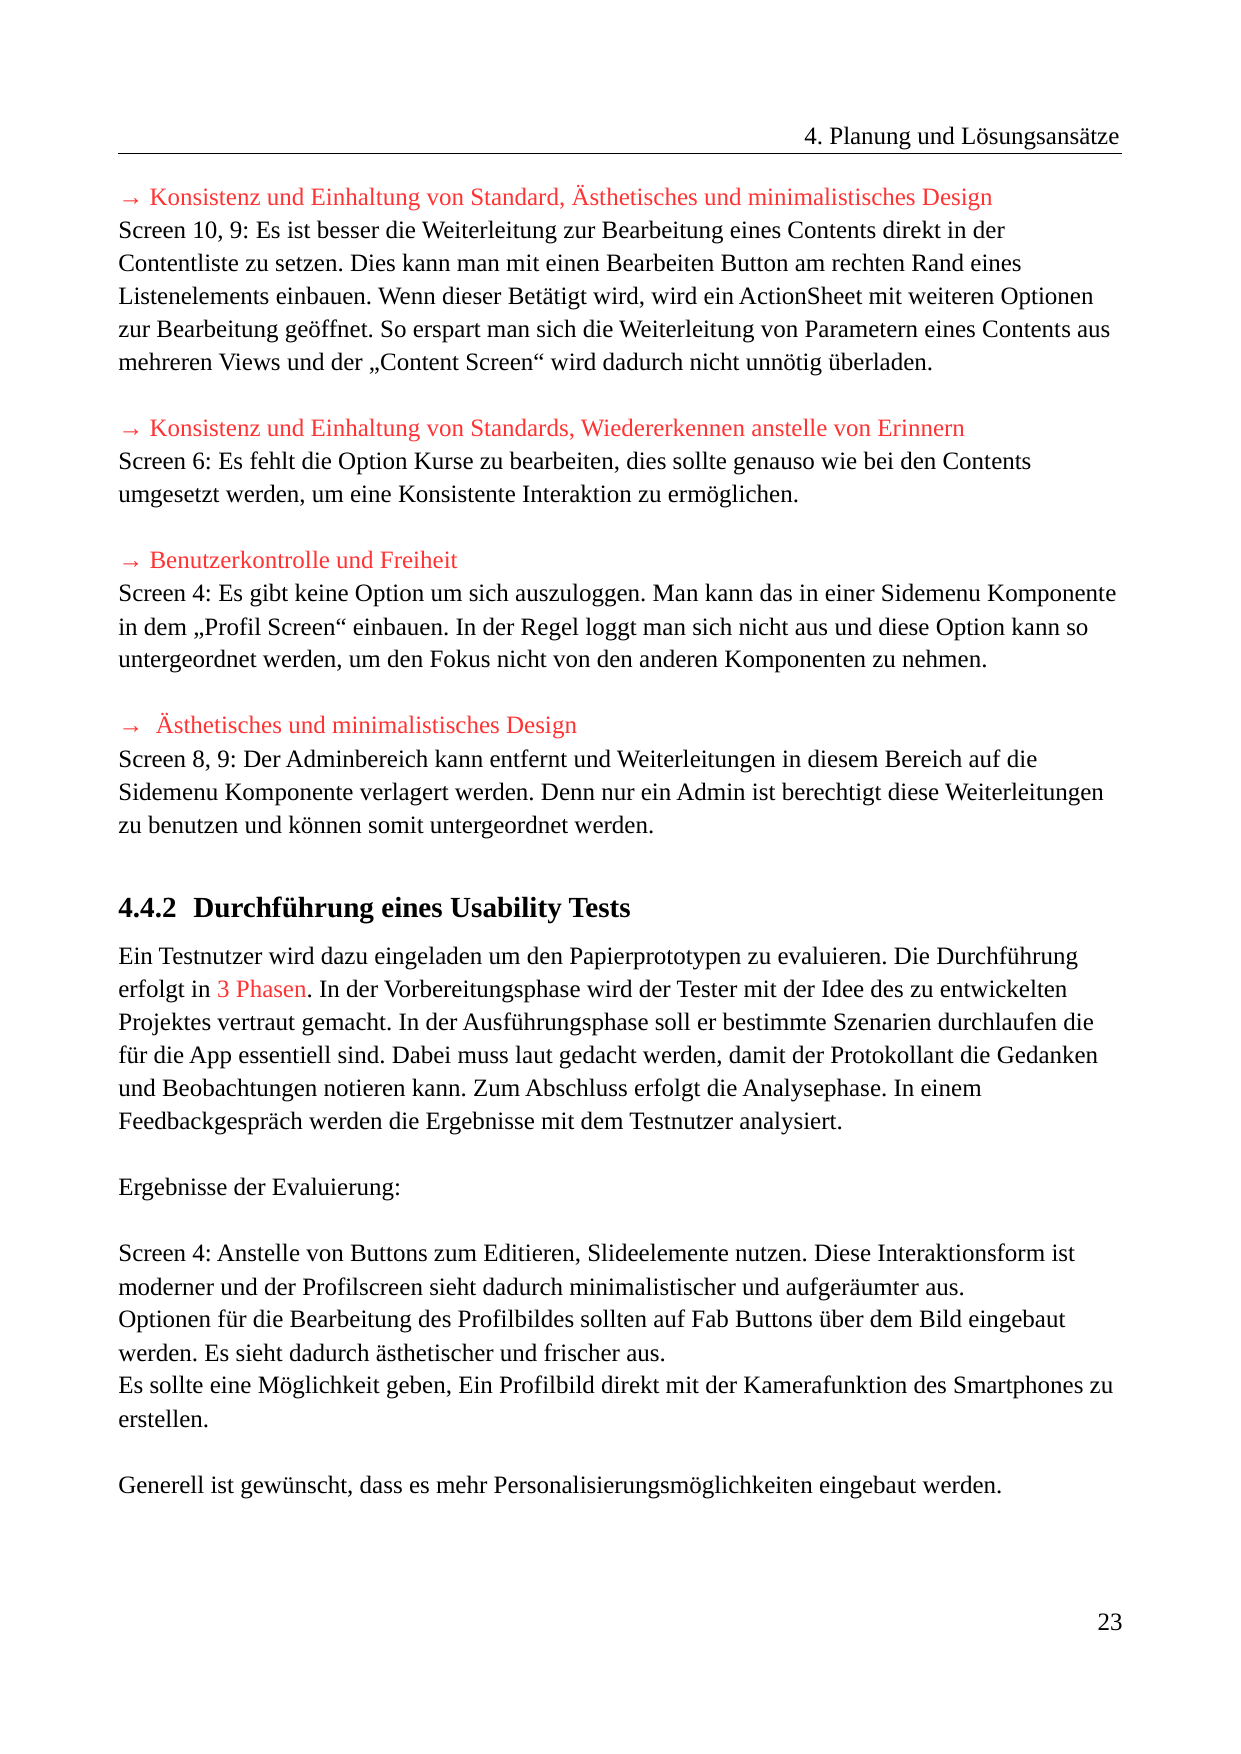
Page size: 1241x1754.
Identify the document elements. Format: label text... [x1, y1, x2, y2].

text Optionen für die Bearbeitung des Profilbildes sollten auf Fab Buttons über dem Bild eingebaut werden. Es sieht dadurch ästhetischer und frischer aus. [118, 1304, 1122, 1366]
text Screen 8, 9: Der Adminbereich kann entfernt und Weiterleitungen in diesem Bereich auf die Sidemenu Komponente verlagert werden. Denn nur ein Admin ist berechtigt diese Weiterleitungen zu benutzen und können somit untergeordnet werden. [118, 744, 1122, 838]
text Screen 6: Es fehlt die Option Kurse zu bearbeiten, dies sollte genauso wie bei den Contents umgesetzt werden, um eine Konsistente Interaktion zu ermöglichen. [118, 446, 1122, 508]
text → Konsistenz und Einhaltung von Standards, Wiedererkennen anstelle von Erinnern [118, 413, 1122, 442]
text Screen 4: Anstelle von Buttons zum Editieren, Slideelemente nutzen. Diese Interaktionsform ist moderner und der Profilscreen sieht dadurch minimalistischer und aufgeräumter aus. [118, 1238, 1122, 1300]
text Ein Testnutzer wird dazu eingeladen um den Papierprototypen zu evaluieren. Die Durchführung erfolgt in 3 Phasen. In der Vorbereitungsphase wird der Tester mit der Idee des zu entwickelten Projektes vertraut gemacht. In der Ausführungsphase soll er bestimmte Szenarien durchlaufen die für die App essentiell sind. Dabei muss laut gedacht werden, damit der Protokollant die Gedanken und Beobachtungen notieren kann. Zum Abschluss erfolgt die Analysephase. In einem Feedbackgespräch werden die Ergebnisse mit dem Testnutzer analysiert. [118, 941, 1122, 1135]
text Es sollte eine Möglichkeit geben, Ein Profilbild direkt mit der Kamerafunktion des Smartphones zu erstellen. [118, 1371, 1122, 1432]
text → Benutzerkontrolle und Freiheit [118, 546, 1122, 574]
text Ergebnisse der Evaluierung: [118, 1172, 1122, 1201]
text Screen 4: Es gibt keine Option um sich auszuloggen. Man kann das in einer Sidemenu Komponente in dem „Profil Screen“ einbauen. In der Regel loggt man sich nicht aus und diese Option kann so untergeordnet werden, um den Fokus nicht von den anderen Komponenten zu nehmen. [118, 578, 1122, 673]
text Screen 10, 9: Es ist besser die Weiterleitung zur Bearbeitung eines Contents direkt in der Contentliste zu setzen. Dies kann man mit einen Bearbeiten Button am rechten Rand eines Listenelements einbauen. Wenn dieser Betätigt wird, wird ein ActionSheet mit weiteren Optionen zur Bearbeitung geöffnet. So erspart man sich die Weiterleitung von Parametern eines Contents aus mehreren Views und der „Content Screen“ wird dadurch nicht unnötig überladen. [118, 215, 1122, 376]
text Generell ist gewünscht, dass es mehr Personalisierungsmöglichkeiten eingebaut werden. [118, 1470, 1122, 1498]
text → Ästhetisches und minimalistisches Design [118, 711, 1122, 739]
text → Konsistenz und Einhaltung von Standard, Ästhetisches und minimalistisches Design [118, 182, 1122, 211]
subtitle Durchführung eines Usability Tests [118, 890, 1122, 924]
